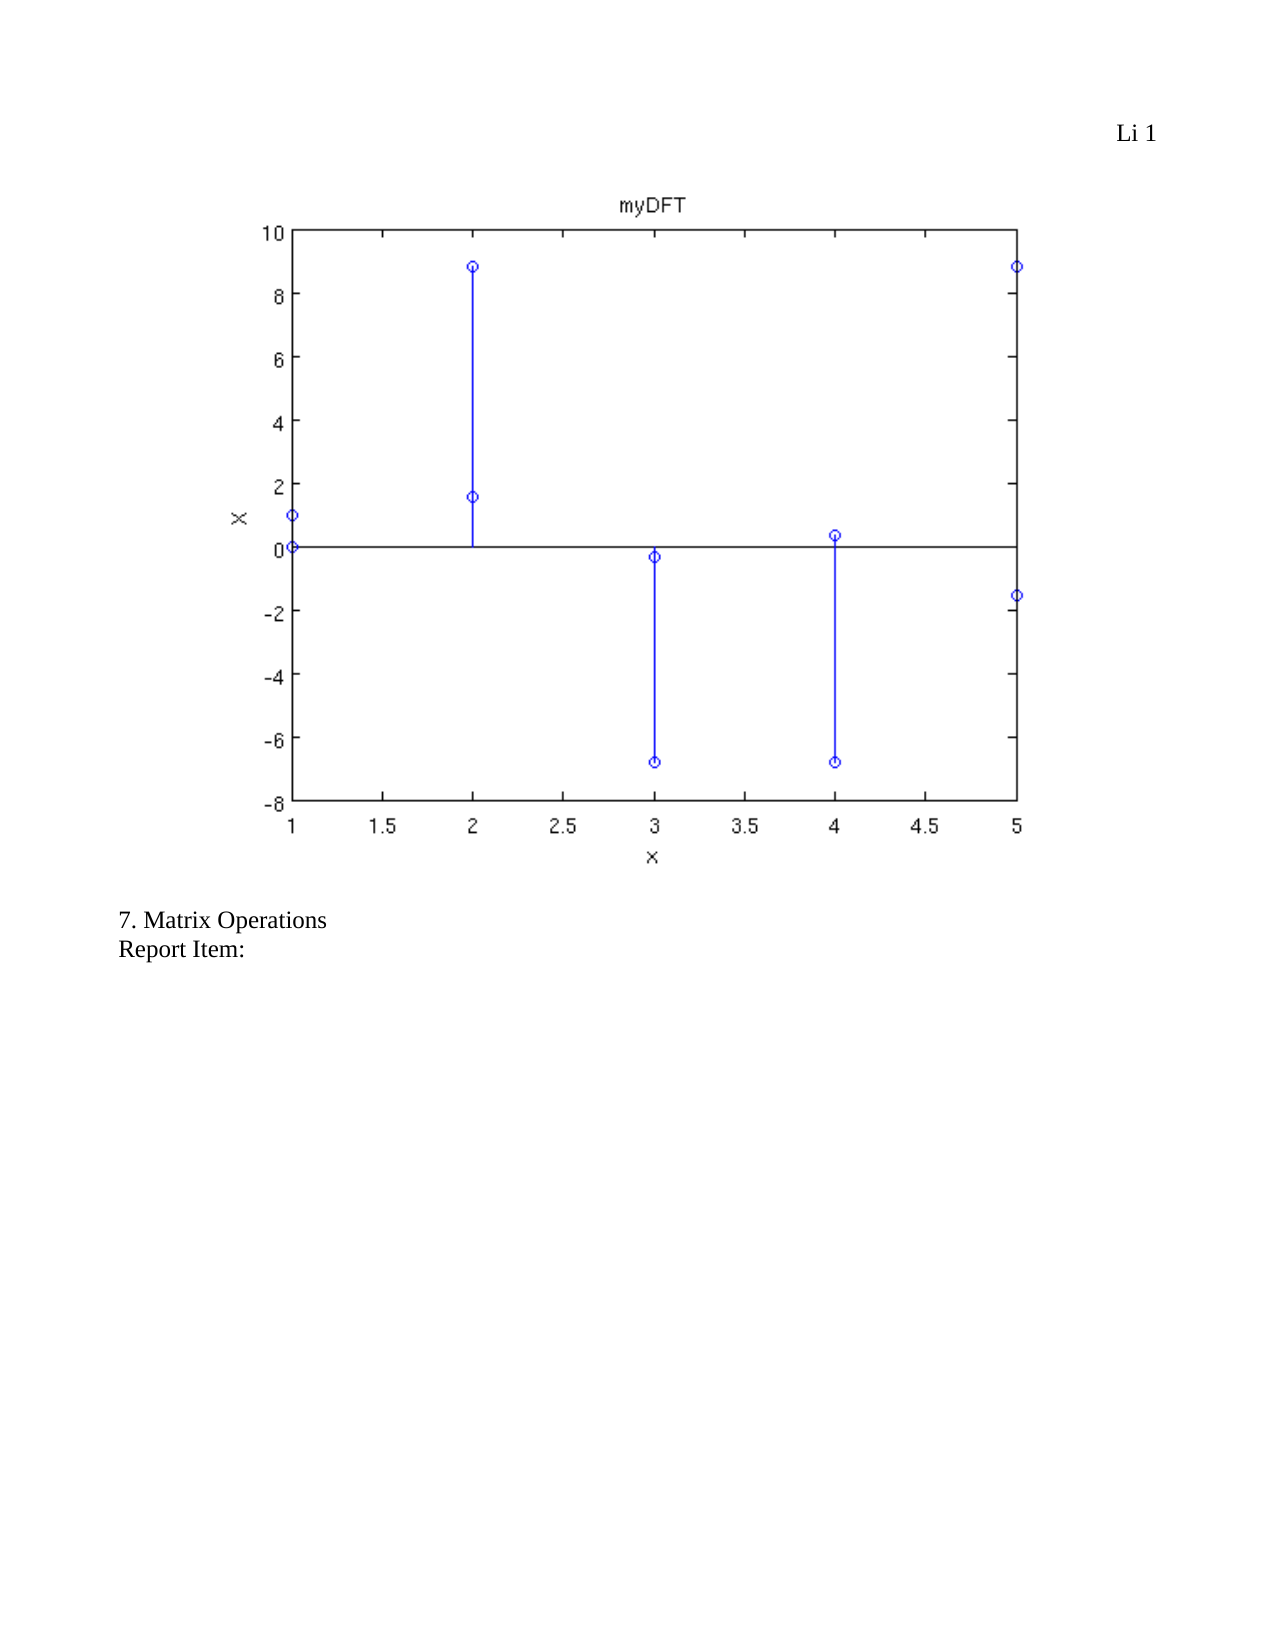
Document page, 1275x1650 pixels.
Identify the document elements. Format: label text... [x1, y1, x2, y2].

picture [170, 176, 1105, 877]
text Report Item: [118, 934, 1157, 963]
text 7. Matrix Operations [118, 905, 1157, 934]
